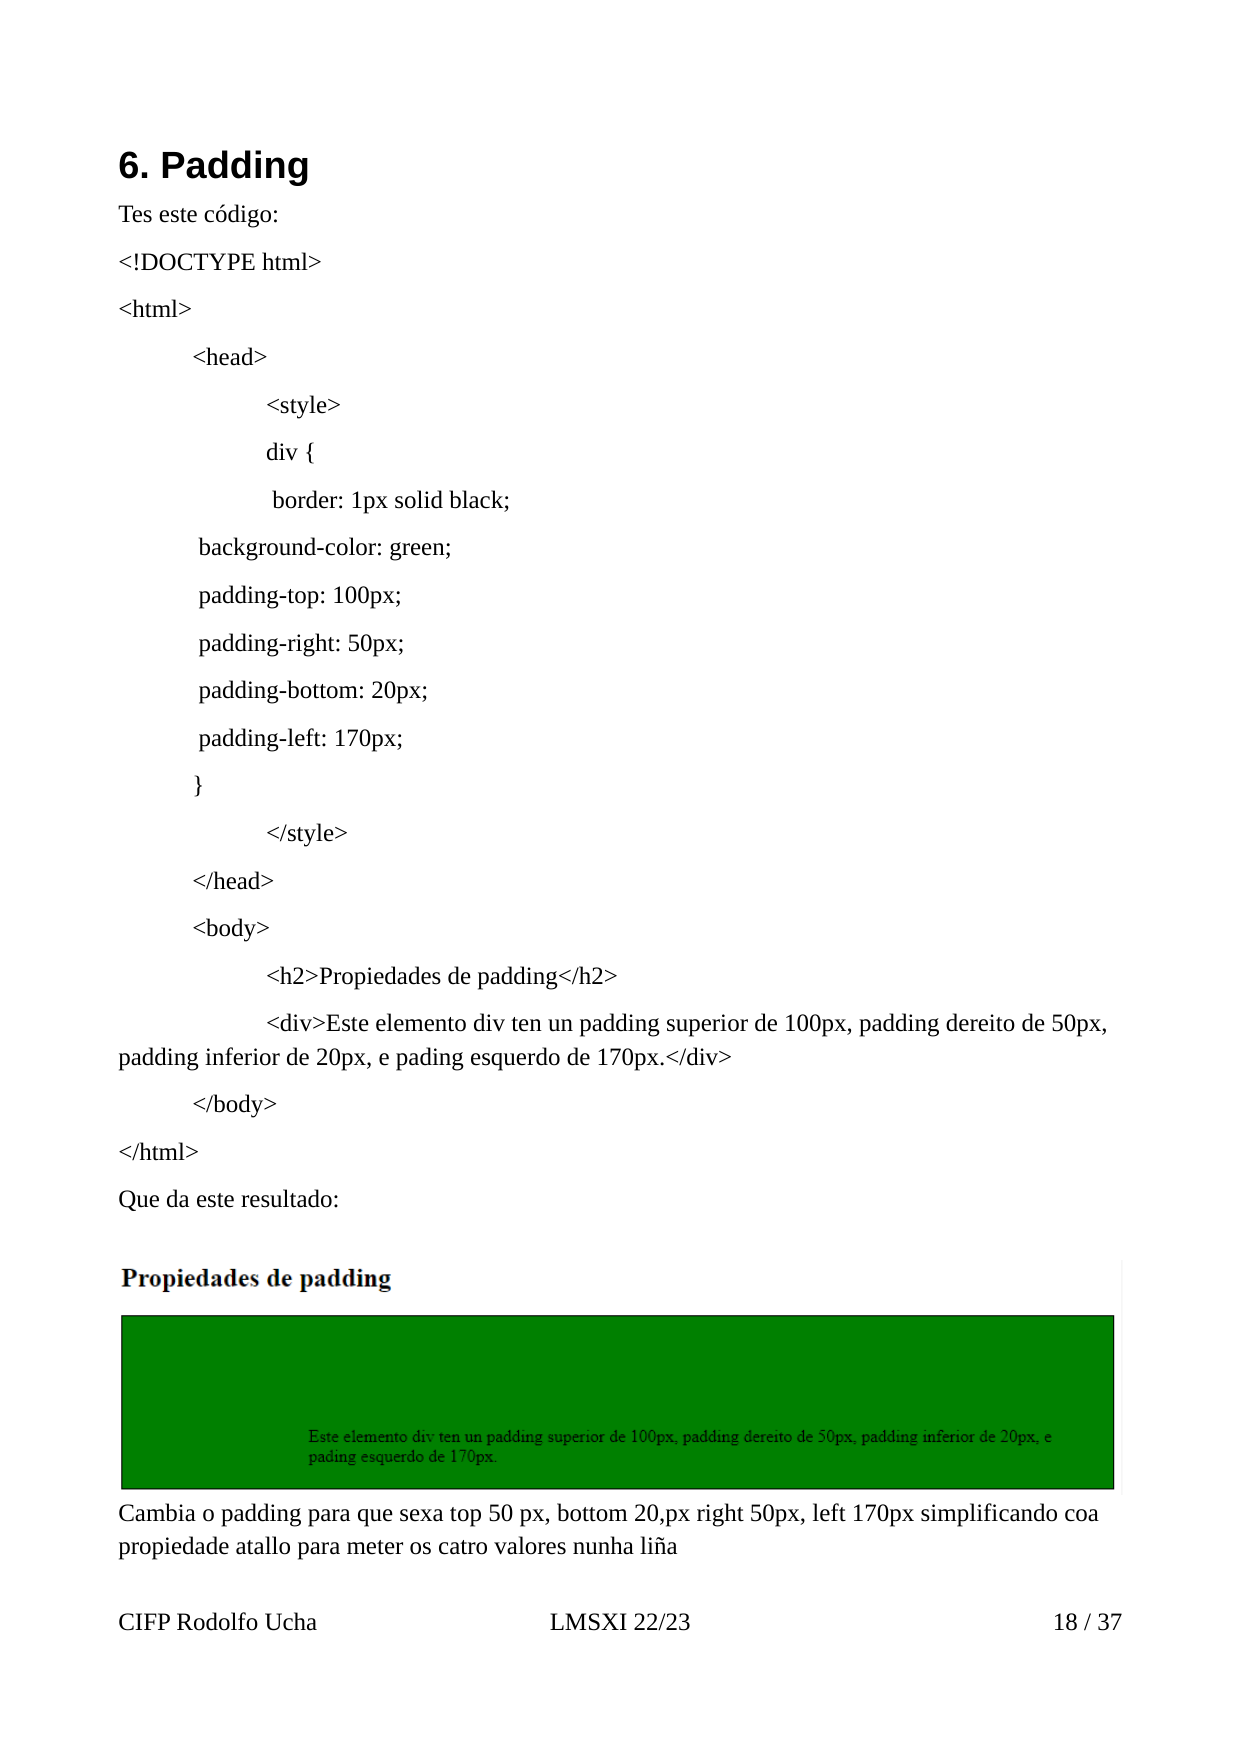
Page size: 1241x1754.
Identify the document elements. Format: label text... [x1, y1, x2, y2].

text padding-bottom: 20px; [118, 675, 1122, 704]
picture [118, 1260, 1123, 1495]
text Tes este código: [118, 199, 1122, 228]
text </style> [118, 818, 1122, 847]
text Que da este resultado: [118, 1184, 1122, 1213]
text padding-right: 50px; [118, 628, 1122, 656]
text [118, 1232, 1122, 1260]
text Cambia o padding para que sexa top 50 px, bottom 20,px right 50px, left 170px simplificando coa propiedade atallo para meter os catro valores nunha liña [118, 1495, 1122, 1560]
text <head> [118, 342, 1122, 371]
text border: 1px solid black; [118, 485, 1122, 514]
text background-color: green; [118, 532, 1122, 561]
text </html> [118, 1137, 1122, 1166]
text <body> [118, 913, 1122, 942]
text div { [118, 437, 1122, 466]
text <div>Este elemento div ten un padding superior de 100px, padding dereito de 50px, padding inferior de 20px, e pading esquerdo de 170px.</div> [118, 1008, 1122, 1070]
text <style> [118, 390, 1122, 418]
text <html> [118, 294, 1122, 323]
text padding-left: 170px; [118, 723, 1122, 752]
text <!DOCTYPE html> [118, 247, 1122, 276]
text </body> [118, 1089, 1122, 1118]
text } [118, 771, 1122, 799]
subtitle 6. Padding [118, 143, 1122, 187]
text padding-top: 100px; [118, 580, 1122, 609]
text </head> [118, 866, 1122, 894]
text <h2>Propiedades de padding</h2> [118, 961, 1122, 990]
